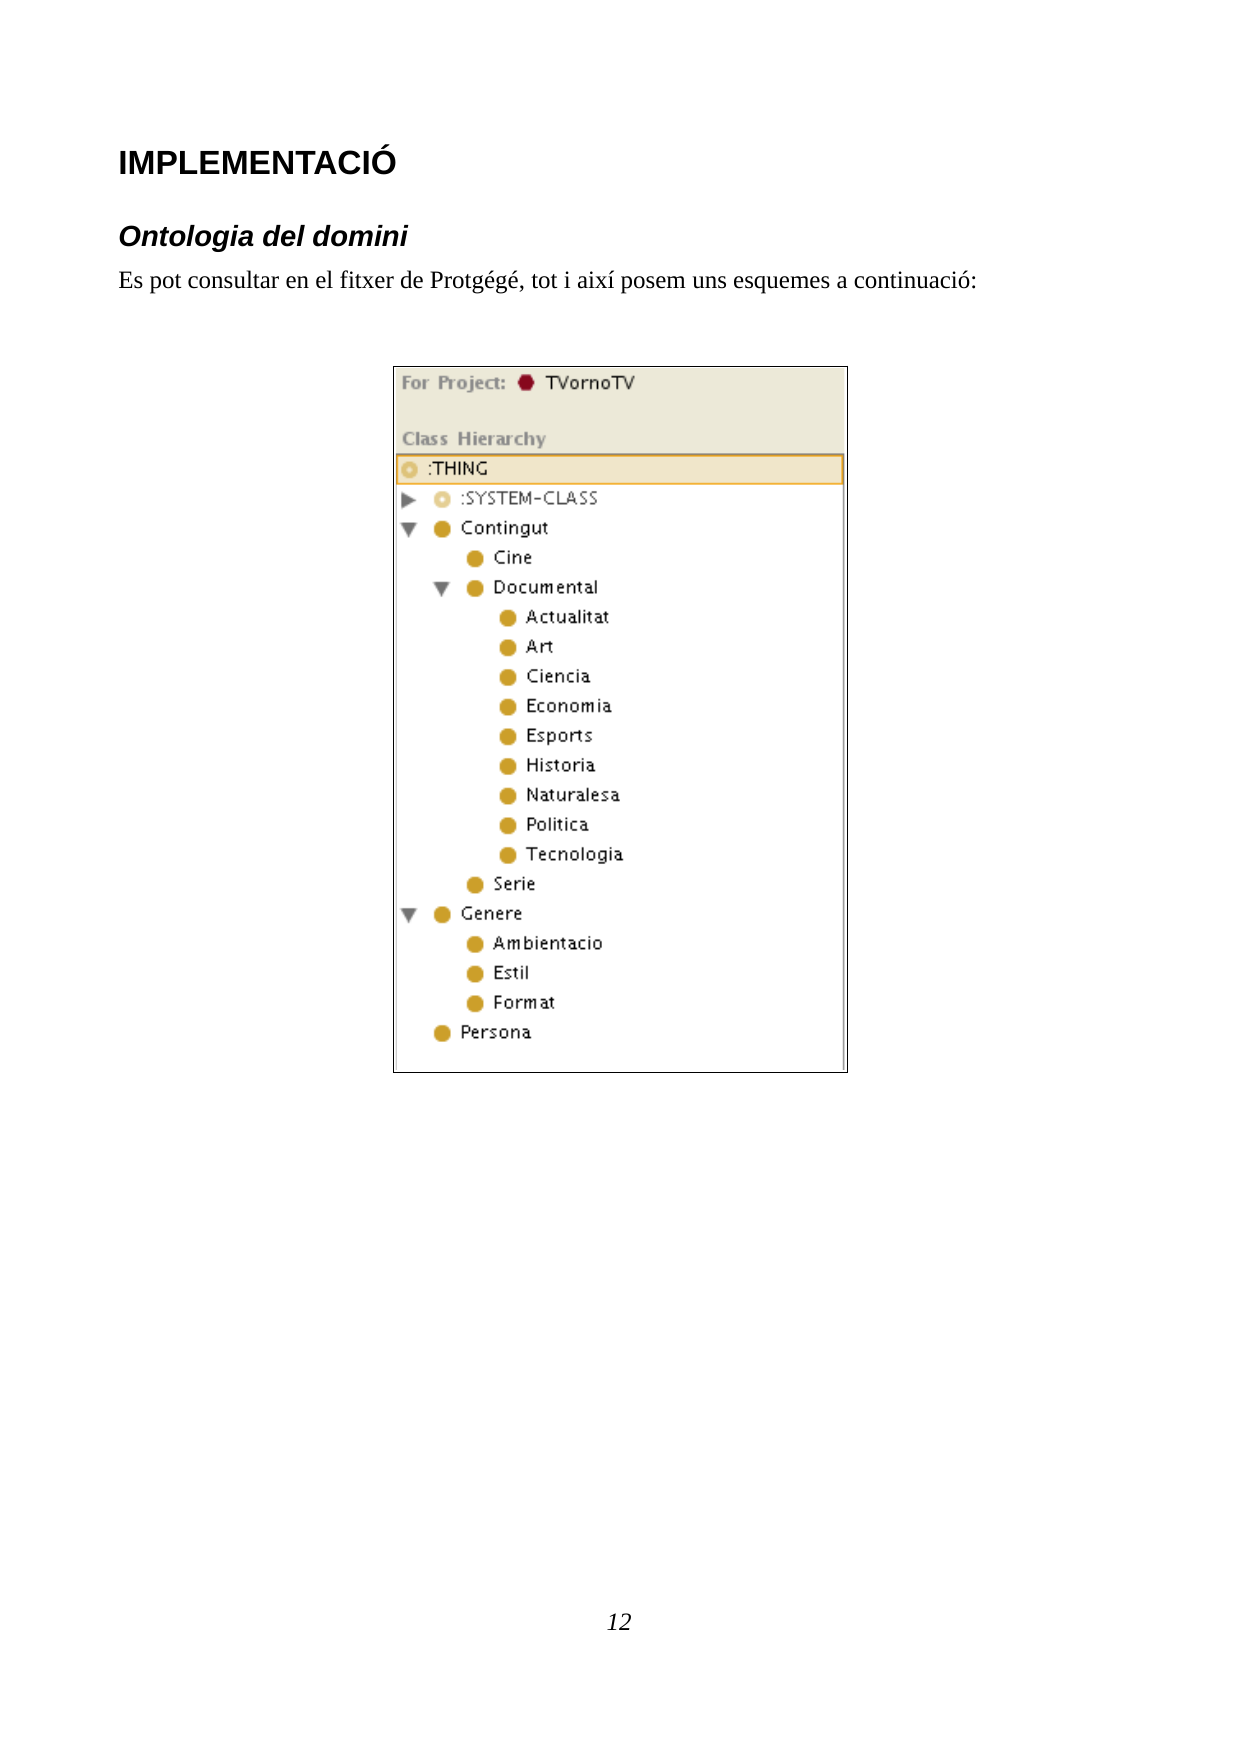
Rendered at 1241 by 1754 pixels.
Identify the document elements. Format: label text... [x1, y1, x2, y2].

subtitle IMPLEMENTACIÓ [118, 143, 1122, 182]
subtitle Ontologia del domini [118, 219, 1122, 253]
text Es pot consultar en el fitxer de Protgégé, tot i així posem uns esquemes a continuació: [118, 265, 1122, 294]
picture [395, 368, 845, 1070]
